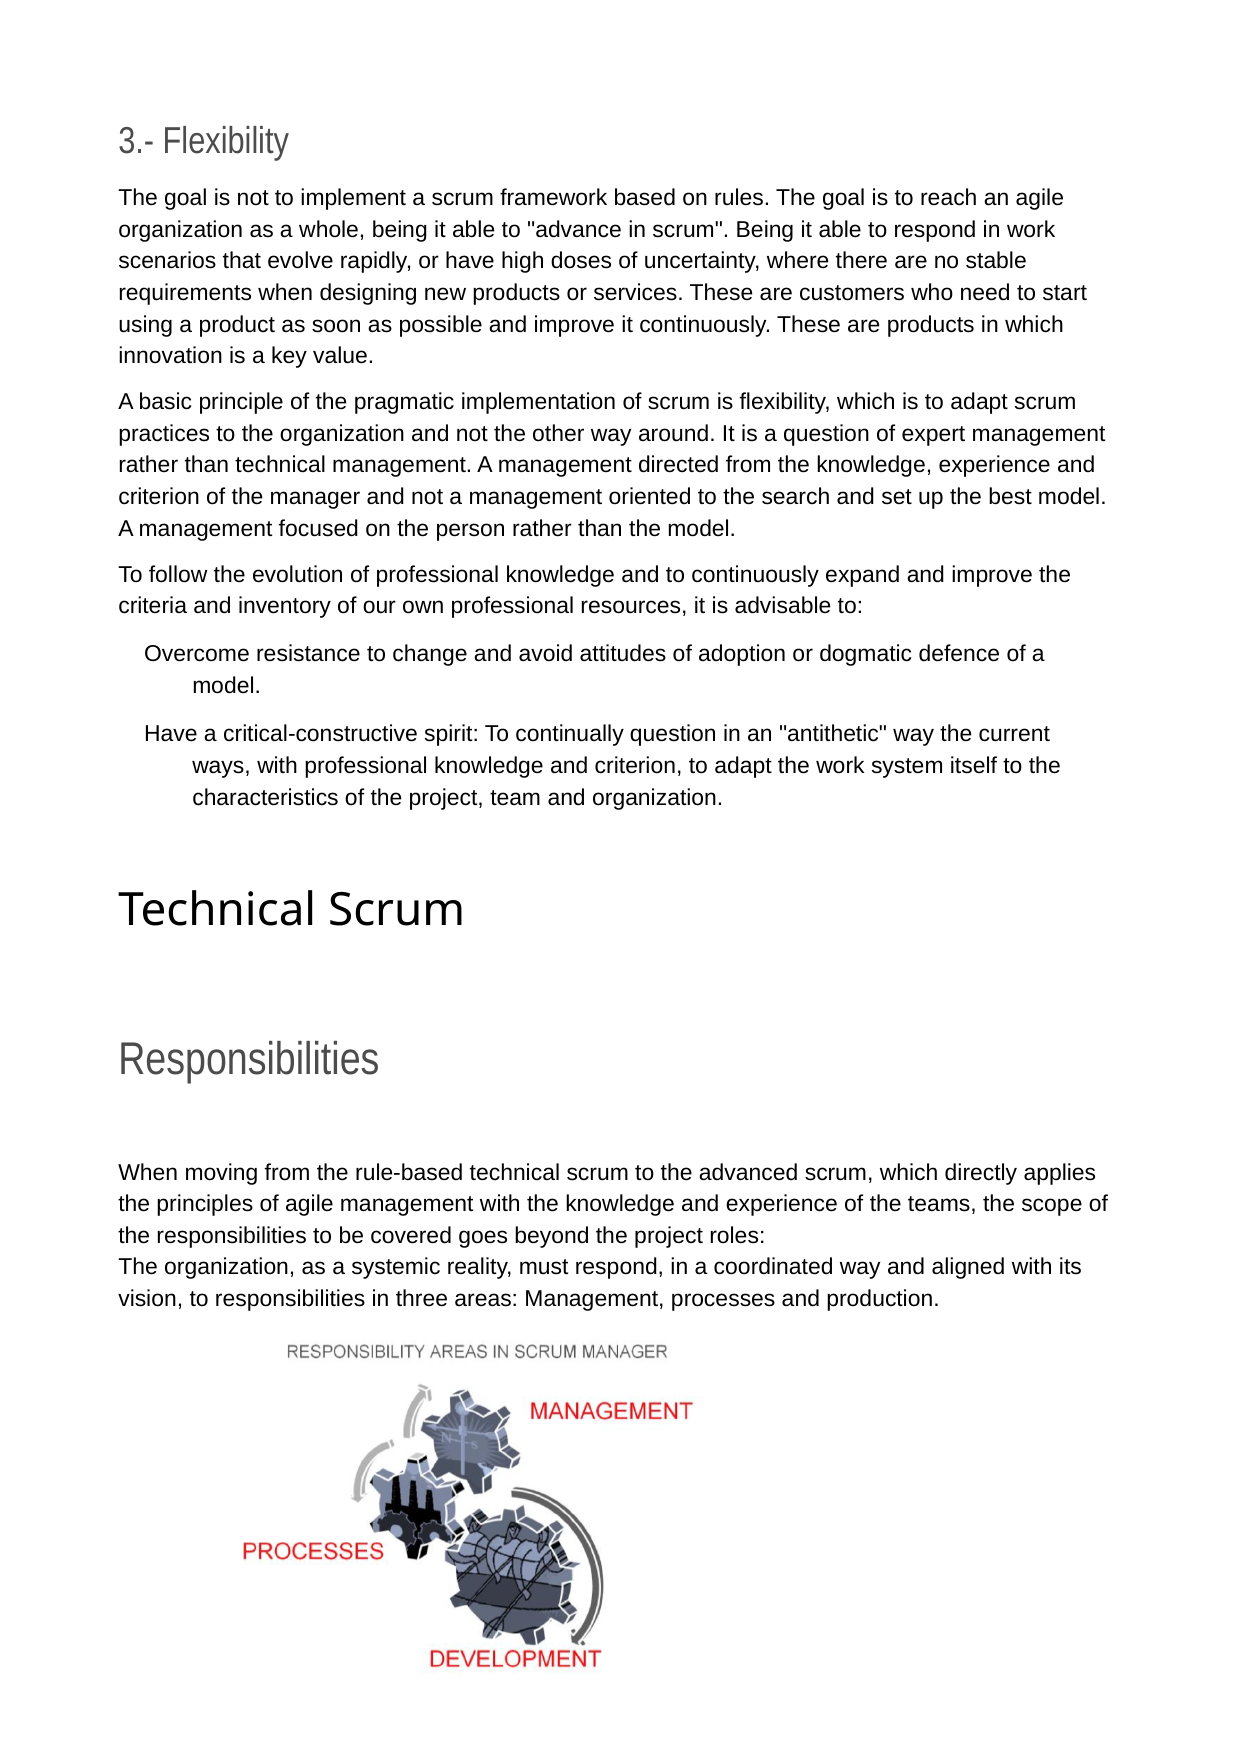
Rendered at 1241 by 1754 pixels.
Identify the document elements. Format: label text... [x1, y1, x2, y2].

text A basic principle of the pragmatic implementation of scrum is flexibility, which is to adapt scrum practices to the organization and not the other way around. It is a question of expert management rather than technical management. A management directed from the knowledge, experience and criterion of the manager and not a management oriented to the search and set up the best model. A management focused on the person rather than the model. [118, 388, 1122, 541]
text  Overcome resistance to change and avoid attitudes of adoption or dogmatic defence of a model. [118, 638, 1122, 699]
text When moving from the rule-based technical scrum to the advanced scrum, which directly applies the principles of agile management with the knowledge and experience of the teams, the scope of the responsibilities to be covered goes beyond the project roles: The organization, as a systemic reality, must respond, in a coordinated way and aligned with its vision, to responsibilities in three areas: Management, processes and production. [118, 1159, 1122, 1311]
text 3.- Flexibility [118, 118, 1122, 161]
text  Have a critical-constructive spirit: To continually question in an "antithetic" way the current ways, with professional knowledge and criterion, to adapt the work system itself to the characteristics of the project, team and organization. [118, 718, 1122, 810]
text The goal is not to implement a scrum framework based on rules. The goal is to reach an agile organization as a whole, being it able to "advance in scrum". Being it able to respond in work scenarios that evolve rapidly, or have high doses of uncertainty, where there are no stable requirements when designing new products or services. These are customers who need to start using a product as soon as possible and improve it continuously. These are products in which innovation is a key value. [118, 184, 1122, 368]
text Responsibilities [118, 1032, 1122, 1084]
text To follow the evolution of professional knowledge and to continuously expand and improve the criteria and inventory of our own professional resources, it is advisable to: [118, 561, 1122, 618]
picture [172, 1331, 760, 1686]
text Technical Scrum [118, 876, 1122, 939]
